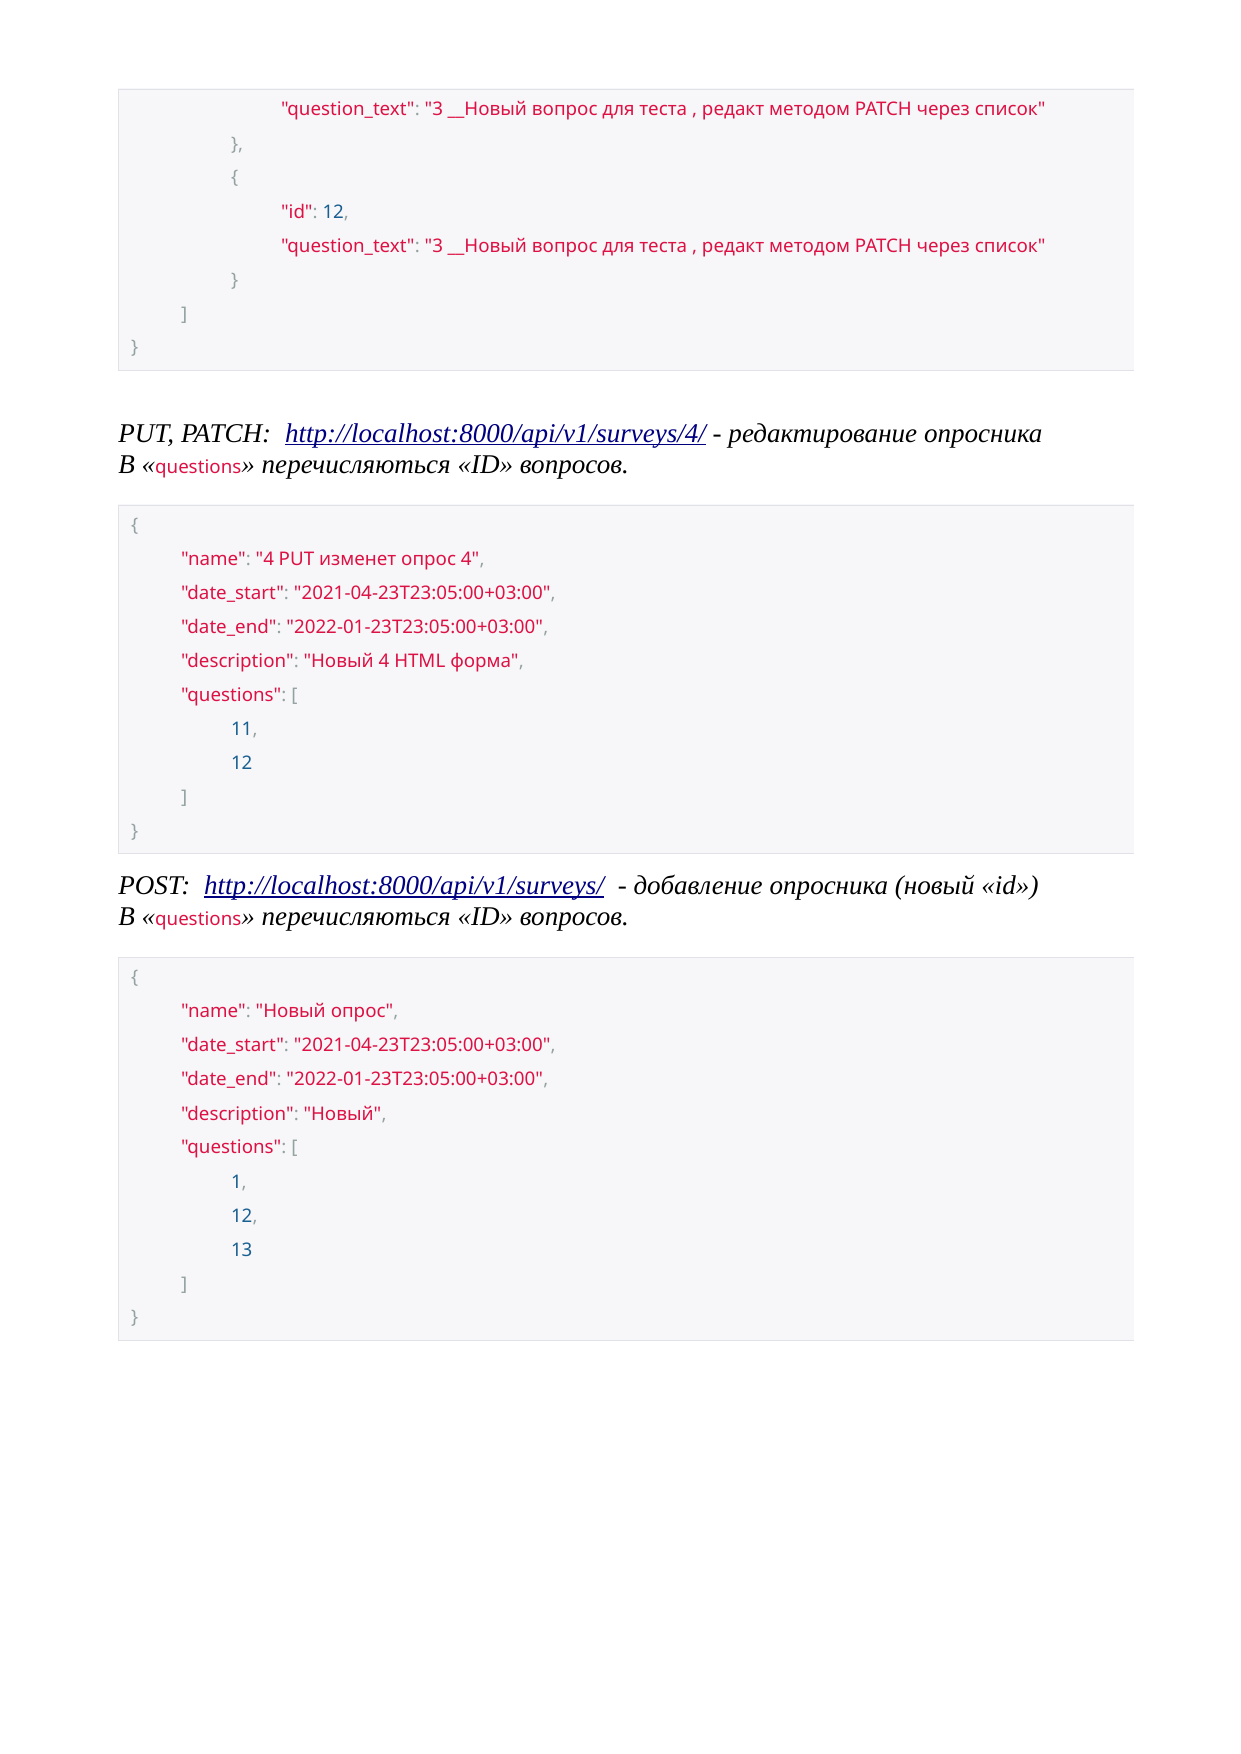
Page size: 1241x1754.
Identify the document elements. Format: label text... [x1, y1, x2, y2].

text В «questions» перечисляються «ID» вопросов. [118, 448, 1134, 479]
text "date_end": "2022-01-23T23:05:00+03:00", [119, 606, 1134, 637]
text 12, [119, 1195, 1134, 1226]
text 11, [119, 708, 1134, 739]
text "description": "Новый", [119, 1093, 1134, 1124]
text "question_text": "3 __Новый вопрос для теста , редакт методом PATCH через список" [119, 90, 1134, 119]
text "id": 12, [119, 191, 1134, 222]
text 13 [119, 1229, 1134, 1260]
text ] [119, 1263, 1134, 1294]
text 1, [119, 1161, 1134, 1192]
text "questions": [ [119, 674, 1134, 705]
text "name": "Новый опрос", [119, 990, 1134, 1021]
text ] [119, 776, 1134, 807]
text } [119, 327, 1134, 370]
text { [119, 506, 1134, 535]
text "name": "4 PUT изменет опрос 4", [119, 538, 1134, 569]
text POST: http://localhost:8000/api/v1/surveys/ - добавление опросника (новый «id») [118, 869, 1134, 900]
text ] [119, 293, 1134, 324]
text } [119, 811, 1134, 853]
text }, [119, 123, 1134, 154]
text PUT, PATCH: http://localhost:8000/api/v1/surveys/4/ - редактирование опросника [118, 417, 1134, 448]
text { [119, 157, 1134, 188]
text "description": "Новый 4 HTML форма", [119, 640, 1134, 671]
text "question_text": "3 __Новый вопрос для теста , редакт методом PATCH через список" [119, 225, 1134, 256]
text "date_start": "2021-04-23T23:05:00+03:00", [119, 1024, 1134, 1056]
text } [119, 1297, 1134, 1340]
text В «questions» перечисляються «ID» вопросов. [118, 900, 1134, 931]
text "date_start": "2021-04-23T23:05:00+03:00", [119, 572, 1134, 603]
text "questions": [ [119, 1127, 1134, 1158]
text 12 [119, 742, 1134, 773]
text { [119, 958, 1134, 987]
text "date_end": "2022-01-23T23:05:00+03:00", [119, 1058, 1134, 1089]
text } [119, 259, 1134, 290]
